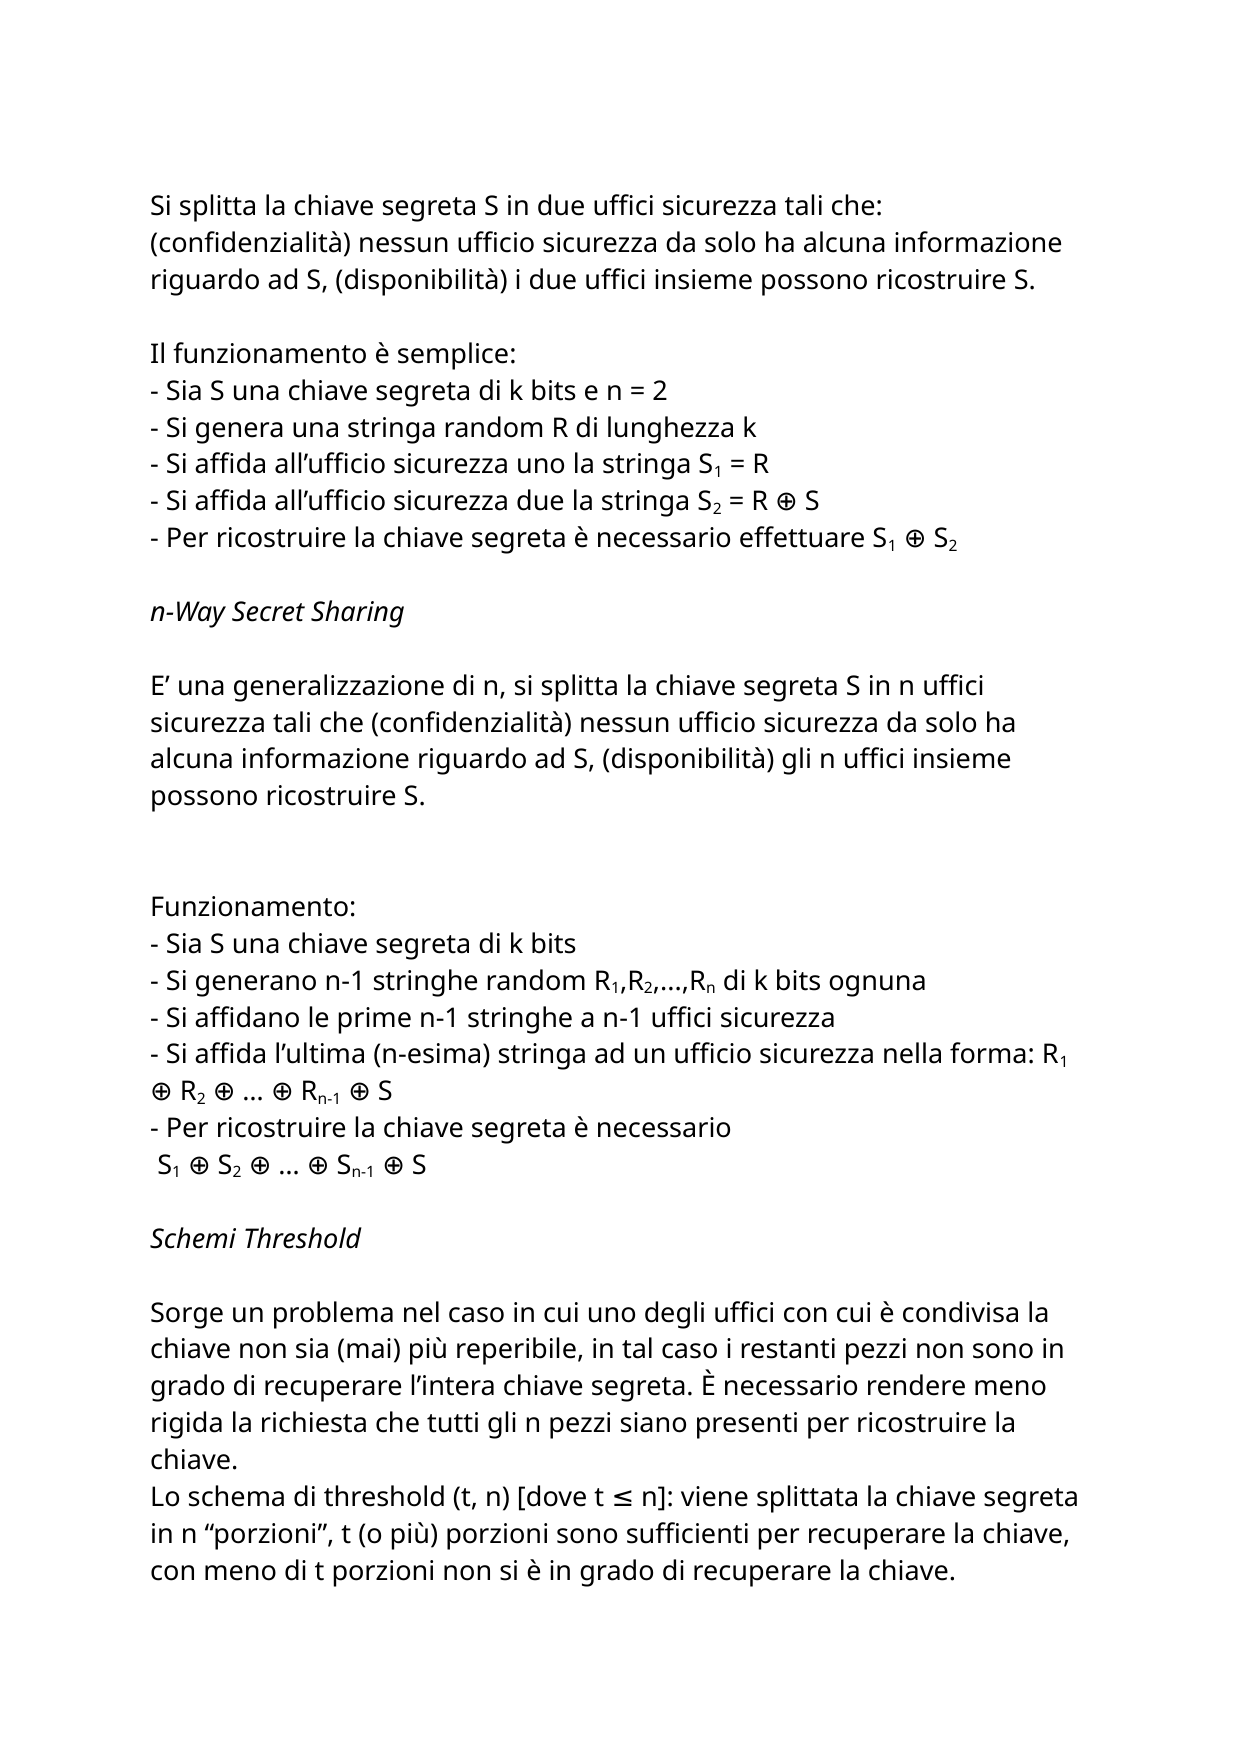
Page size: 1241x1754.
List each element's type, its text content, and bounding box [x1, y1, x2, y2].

text - Si affidano le prime n-1 stringhe a n-1 uffici sicurezza [150, 998, 1090, 1035]
text Lo schema di threshold (t, n) [dove t ≤ n]: viene splittata la chiave segreta in n “porzioni”, t (o più) porzioni sono sufficienti per recuperare la chiave, con meno di t porzioni non si è in grado di recuperare la chiave. [150, 1477, 1090, 1588]
text S1 ⊕ S2 ⊕ … ⊕ Sn-1 ⊕ S [150, 1146, 1090, 1182]
text Il funzionamento è semplice: [150, 334, 1090, 371]
text - Si affida all’ufficio sicurezza uno la stringa S1 = R [150, 445, 1090, 482]
text - Sia S una chiave segreta di k bits e n = 2 [150, 371, 1090, 408]
text - Per ricostruire la chiave segreta è necessario [150, 1109, 1090, 1146]
text - Si generano n-1 stringhe random R1,R2,...,Rn di k bits ognuna [150, 961, 1090, 998]
text Schemi Threshold [150, 1219, 1090, 1256]
text - Per ricostruire la chiave segreta è necessario effettuare S1 ⊕ S2 [150, 519, 1090, 556]
text Funzionamento: [150, 887, 1090, 924]
text E’ una generalizzazione di n, si splitta la chiave segreta S in n uffici sicurezza tali che (confidenzialità) nessun ufficio sicurezza da solo ha alcuna informazione riguardo ad S, (disponibilità) gli n uffici insieme possono ricostruire S. [150, 666, 1090, 814]
text - Sia S una chiave segreta di k bits [150, 924, 1090, 961]
text Sorge un problema nel caso in cui uno degli uffici con cui è condivisa la chiave non sia (mai) più reperibile, in tal caso i restanti pezzi non sono in grado di recuperare l’intera chiave segreta. È necessario rendere meno rigida la richiesta che tutti gli n pezzi siano presenti per ricostruire la chiave. [150, 1293, 1090, 1477]
text - Si genera una stringa random R di lunghezza k [150, 408, 1090, 445]
text - Si affida l’ultima (n-esima) stringa ad un ufficio sicurezza nella forma: R1 ⊕ R2 ⊕ … ⊕ Rn-1 ⊕ S [150, 1035, 1090, 1109]
text Si splitta la chiave segreta S in due uffici sicurezza tali che: (confidenzialità) nessun ufficio sicurezza da solo ha alcuna informazione riguardo ad S, (disponibilità) i due uffici insieme possono ricostruire S. [150, 187, 1090, 297]
text n-Way Secret Sharing [150, 592, 1090, 629]
text - Si affida all’ufficio sicurezza due la stringa S2 = R ⊕ S [150, 482, 1090, 519]
